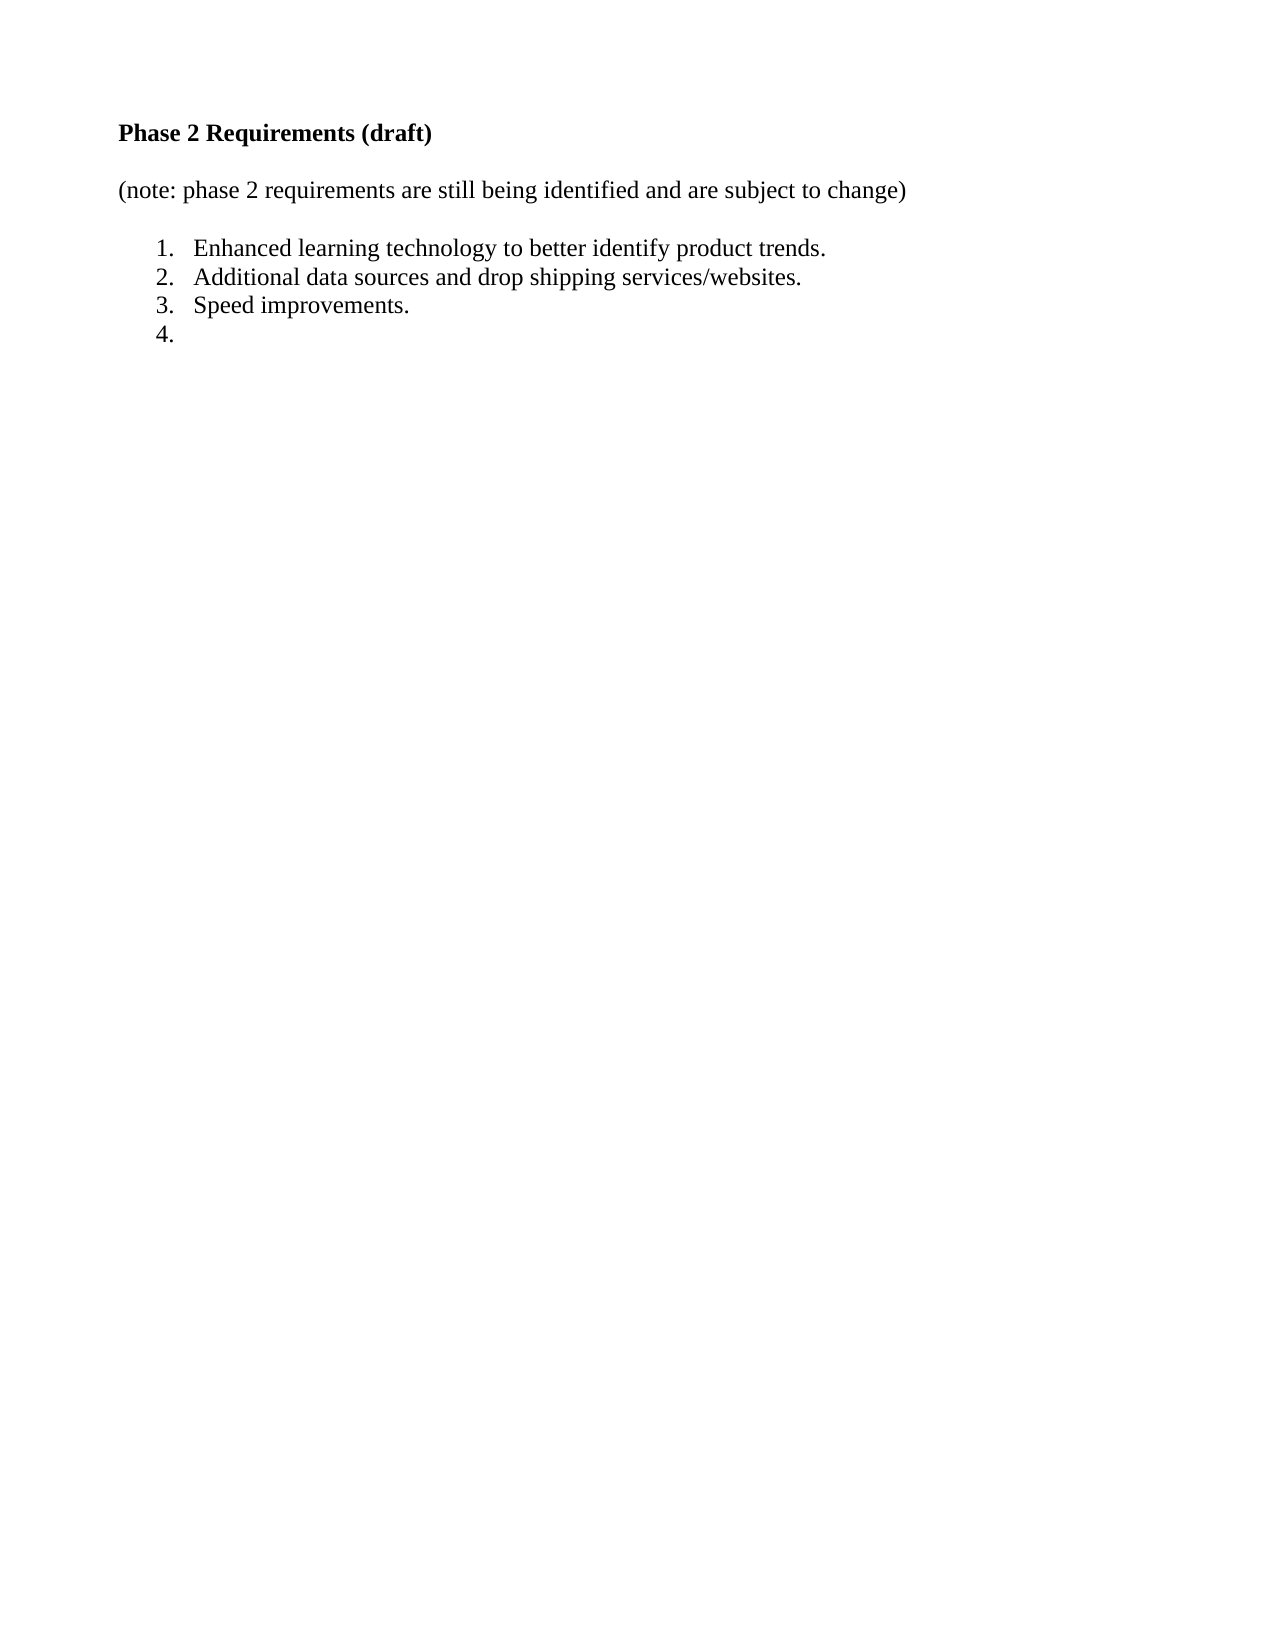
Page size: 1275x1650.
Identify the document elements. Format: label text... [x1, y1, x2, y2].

text Phase 2 Requirements (draft) [118, 118, 1157, 147]
list Speed improvements. [156, 291, 1157, 319]
list Additional data sources and drop shipping services/websites. [156, 262, 1157, 291]
list Enhanced learning technology to better identify product trends. [156, 233, 1157, 262]
text (note: phase 2 requirements are still being identified and are subject to change) [118, 176, 1157, 204]
